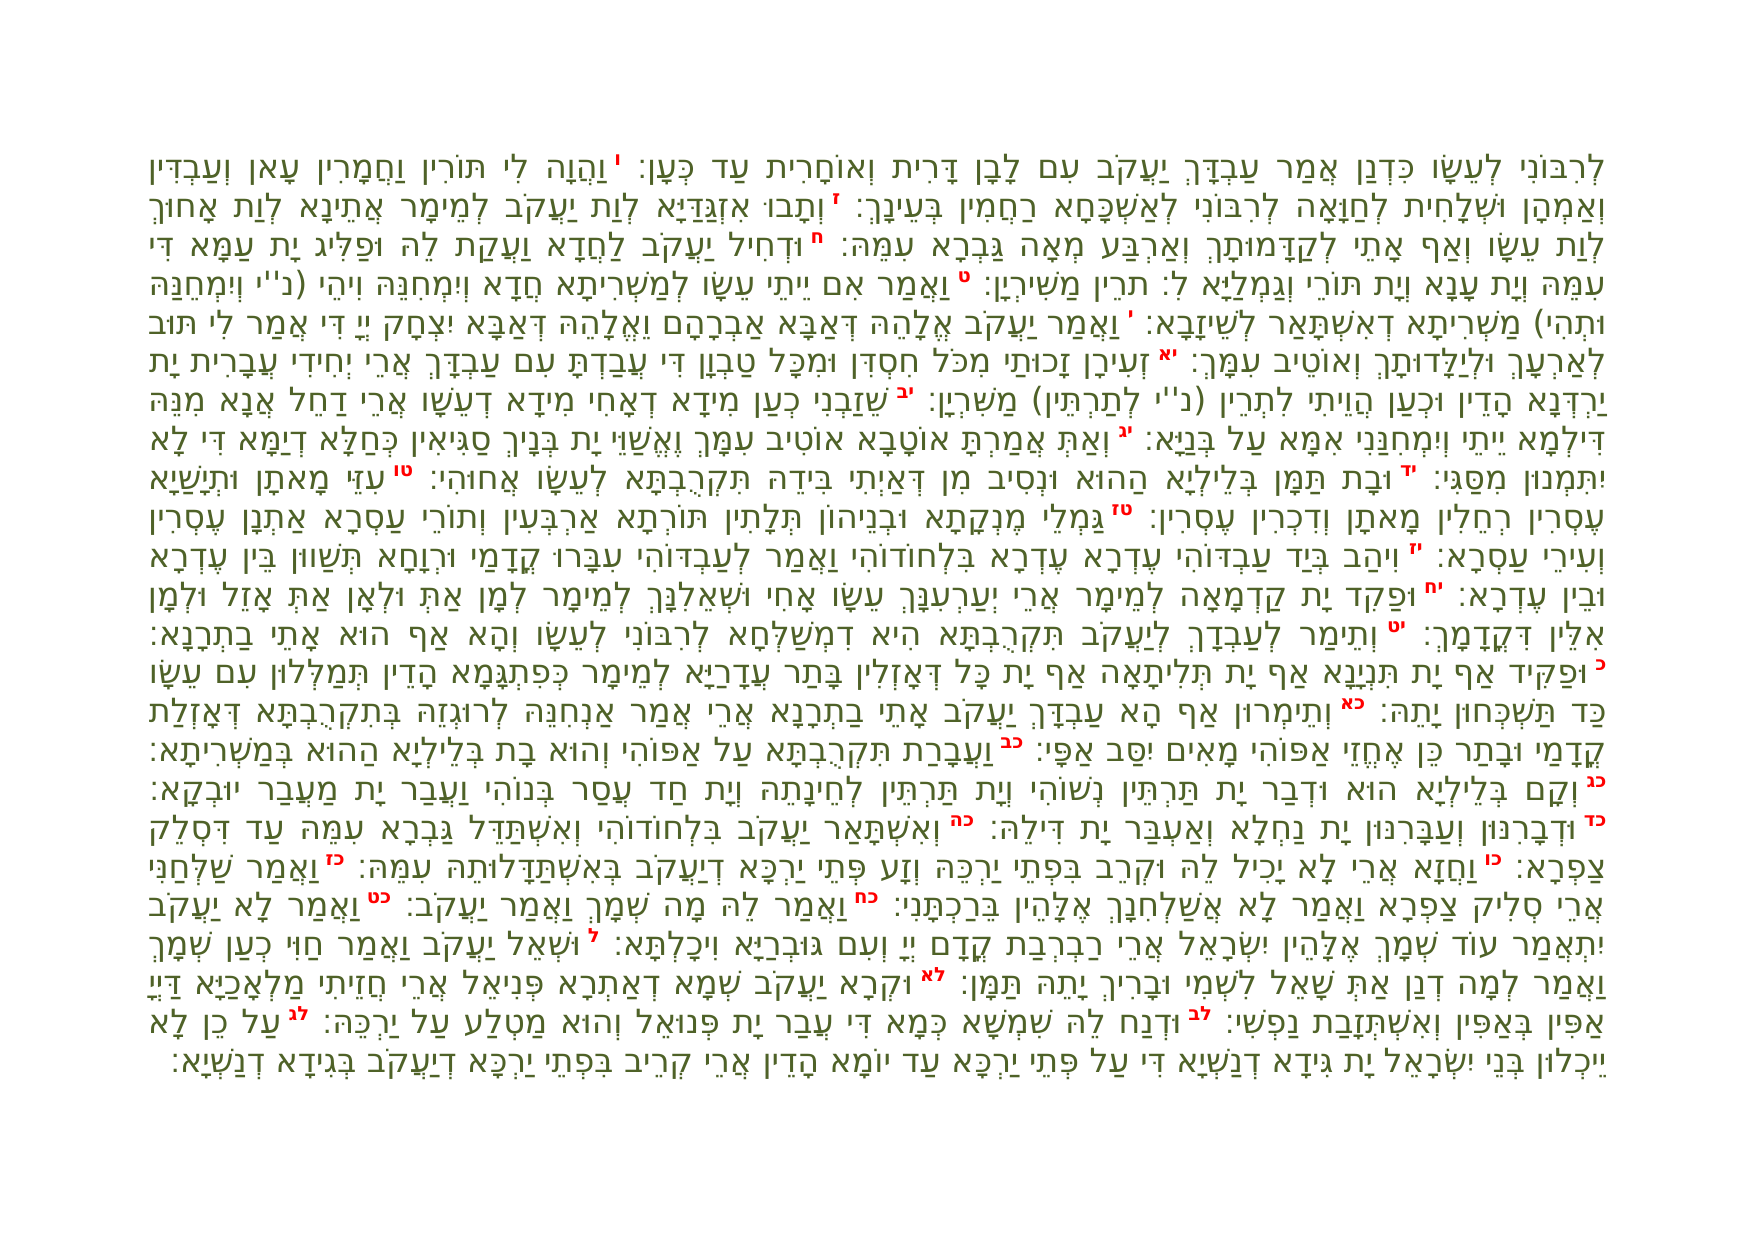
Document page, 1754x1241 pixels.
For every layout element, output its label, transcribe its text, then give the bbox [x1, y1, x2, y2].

text לְרִבּוֹנִי לְעֵשָׂו כִּדְנַן אֲמַר עַבְדָּךְ יַעֲקֹב עִם לָבָן דָּרִית וְאוֹחָרִית עַד כְּעָן׃ ו וַהֲוָה לִי תּוֹרִין וַחֲמָרִין עָאן וְעַבְדִּין וְאַמְהָן וּשְׁלָחִית לְחַוָּאָה לְרִבּוֹנִי לְאַשְׁכָּחָא רַחֲמִין בְּעֵינָךְ׃ ז וְתָבוּ אִזְגַּדַּיָּא לְוַת יַעֲקֹב לְמֵימָר אֲתֵינָא לְוַת אָחוּךְ לְוַת עֵשָׂו וְאַף אָתֵי לְקַדָּמוּתָךְ וְאַרְבַּע מְאָה גַּבְרָא עִמֵּהּ׃ ח וּדְחִיל יַעֲקֹב לַחֲדָא וַעֲקַת לֵהּ וּפַלִּיג יָת עַמָּא דִּי עִמֵּהּ וְיָת עָנָא וְיָת תּוֹרֵי וְגַמְלַיָּא לִ׃ תרֵין מַשִּׁירְיָן׃ ט וַאֲמַר אִם יֵיתֵי עֵשָׂו לְמַשְׁרִיתָא חֲדָא וְיִמְחִנֵּהּ וִיהֵי (נ''י וְיִמְחֵנַּהּ וּתְהִי) מַשְׁרִיתָא דְאִשְׁתָּאַר לְשֵׁיזָבָא׃ י וַאֲמַר יַעֲקֹב אֱלָהֵהּ דְּאַבָּא אַבְרָהָם וֵאֱלָהֵהּ דְּאַבָּא יִצְחָק יְיָ דִּי אֲמַר לִי תּוּב לְאַרְעָךְ וּלְיַלָּדוּתָךְ וְאוֹטֵיב עִמָּךְ׃ יא זְעִירָן זָכוּתַי מִכֹּל חִסְדִּן וּמִכָּל טַבְוָן דִּי עֲבַדְתָּ עִם עַבְדָּךְ אֲרֵי יְחִידִי עֲבָרִית יָת יַרְדְּנָא הָדֵין וּכְעַן הֲוֵיתִי לִתְרֵין (נ''י לְתַרְתֵּין) מַשִּׁרְיָן׃ יב שֵׁזַבְנִי כְעַן מִידָא דְאָחִי מִידָא דְעֵשָׁו אֲרֵי דַחֵל אֲנָא מִנֵּהּ דִּילְמָא יֵיתֵי וְיִמְחִנַּנִי אִמָּא עַל בְּנַיָּא׃ יג וְאַתְּ אֲמַרְתָּ אוֹטָבָא אוֹטִיב עִמָּךְ וֶאֱשַׁוֵּי יָת בְּנָיךְ סַגִּיאִין כְּחַלָּא דְיַמָּא דִּי לָא יִתִּמְנוּן מִסַּגִּי׃ יד וּבָת תַּמָּן בְּלֵילְיָא הַהוּא וּנְסִיב מִן דְּאַיְתִי בִּידֵהּ תִּקְרֻבְתָּא לְעֵשָׂו אֲחוּהִי׃ טו עִזֵּי מָאתָן וּתְיָשַׁיָא עֶסְרִין רְחֵלִין מָאתָן וְדִכְרִין עֶסְרִין׃ טז גַּמְלֵי מֶנְקָתָא וּבְנֵיהוֹן תְּלָתִין תּוֹרְתָא אַרְבְּעִין וְתוֹרֵי עַסְרָא אַתְנָן עֶסְרִין וְעִירֵי עַסְרָא׃ יז וִיהַב בְּיַד עַבְדּוֹהִי עֶדְרָא עֶדְרָא בִּלְחוֹדוֹהִי וַאֲמַר לְעַבְדּוֹהִי עִבָּרוּ קֳדָמַי וּרְוָחָא תְּשַׁווּן בֵּין עֶדְרָא וּבֵין עֶדְרָא׃ יח וּפַקִד יָת קַדְמָאָה לְמֵימָר אֲרֵי יְעַרְעִנָּךְ עֵשָׂו אָחִי וּשְׁאֵלִנָּךְ לְמֵימָר לְמָן אַתְּ וּלְאָן אַתְּ אָזֵל וּלְמָן אִלֵּין דִּקֳדָמָךְ׃ יט וְתֵימַר לְעַבְדָךְ לְיַעֲקֹב תִּקְרֻבְתָּא הִיא דִמְשַׁלְּחָא לְרִבּוֹנִי לְעֵשָׂו וְהָא אַף הוּא אָתֵי בַתְרָנָא׃ כ וּפַקִּיד אַף יָת תִּנְיָנָא אַף יָת תְּלִיתָאָה אַף יָת כָּל דְּאָזְלִין בָּתַר עֲדָרַיָּא לְמֵימָר כְּפִתְגָּמָא הָדֵין תְּמַלְּלוּן עִם עֵשָׂו כַּד תַּשְׁכְּחוּן יָתֵהּ׃ כא וְתֵימְרוּן אַף הָא עַבְדָּךְ יַעֲקֹב אָתֵי בַתְרָנָא אֲרֵי אֲמַר אַנְחִנֵּהּ לְרוּגְזֵהּ בְּתִקְרֻבְתָּא דְּאָזְלַת קֳדָמַי וּבָתַר כֵּן אֶחֱזֵי אַפּוֹהִי מָאִים יִסַּב אַפָּי׃ כב וַעֲבָרַת תִּקְרֻבְתָּא עַל אַפּוֹהִי וְהוּא בָת בְּלֵילְיָא הַהוּא בְּמַשְׁרִיתָא׃ כג וְקָם בְּלֵילְיָא הוּא וּדְבַר יָת תַּרְתֵּין נְשׁוֹהִי וְיָת תַּרְתֵּין לְחֵינָתֵהּ וְיָת חַד עֲסַר בְּנוֹהִי וַעֲבַר יָת מַעֲבַר יוּבְקָא׃ כד וּדְבָרִנּוּן וְעַבָּרִנּוּן יָת נַחְלָא וְאַעְבַּר יָת דִּילֵהּ׃ כה וְאִשְׁתָּאַר יַעֲקֹב בִּלְחוֹדוֹהִי וְאִשְׁתַּדֵּל גַּבְרָא עִמֵּהּ עַד דִּסְלֵק צַפְרָא׃ כו וַחֲזָא אֲרֵי לָא יָכִיל לֵהּ וּקְרֵב בִּפְתֵי יַרְכֵּהּ וְזָע פְּתֵי יַרְכָּא דְיַעֲקֹב בְּאִשְׁתַּדָּלוּתֵהּ עִמֵּהּ׃ כז וַאֲמַר שַׁלְּחַנִּי אֲרֵי סְלִיק צַפְרָא וַאֲמַר לָא אֲשַׁלְחִנָךְ אֶלָּהֵין בֵּרַכְתָּנִי׃ כח וַאֲמַר לֵהּ מָה שְׁמָךְ וַאֲמַר יַעֲקֹב׃ כט וַאֲמַר לָא יַעֲקֹב יִתְאֲמַר עוֹד שְׁמָךְ אֶלָּהֵין יִשְׂרָאֵל אֲרֵי רַבְרְבַת קֳדָם יְיָ וְעִם גּוּבְרַיָּא וִיכָלְתָּא׃ ל וּשְׁאֵל יַעֲקֹב וַאֲמַר חַוִּי כְעַן שְׁמָךְ וַאֲמַר לְמָה דְנַן אַתְּ שָׁאֵל לִשְׁמִי וּבָרִיךְ יָתֵהּ תַּמָּן׃ לא וּקְרָא יַעֲקֹב שְׁמָא דְאַתְרָא פְּנִיאֵל אֲרֵי חֲזֵיתִי מַלְאָכַיָּא דַּיְיָ אַפִּין בְּאַפִּין וְאִשְׁתְּזָבַת נַפְשִׁי׃ לב וּדְנַח לֵהּ שִׁמְשָׁא כְּמָא דִּי עֲבַר יָת פְּנוּאֵל וְהוּא מַטְלַע עַל יַרְכֵּהּ׃ לג עַל כֵן לָא יֵיכְלוּן בְּנֵי יִשְׂרָאֵל יָת גִּידָא דְנַשְׁיָא דִּי עַל פְּתֵי יַרְכָּא עַד יוֹמָא הָדֵין אֲרֵי קְרֵיב בִּפְתֵי יַרְכָּא דְיַעֲקֹב בְּגִידָא דְנַשְׁיָא׃ [148, 148, 1606, 1080]
